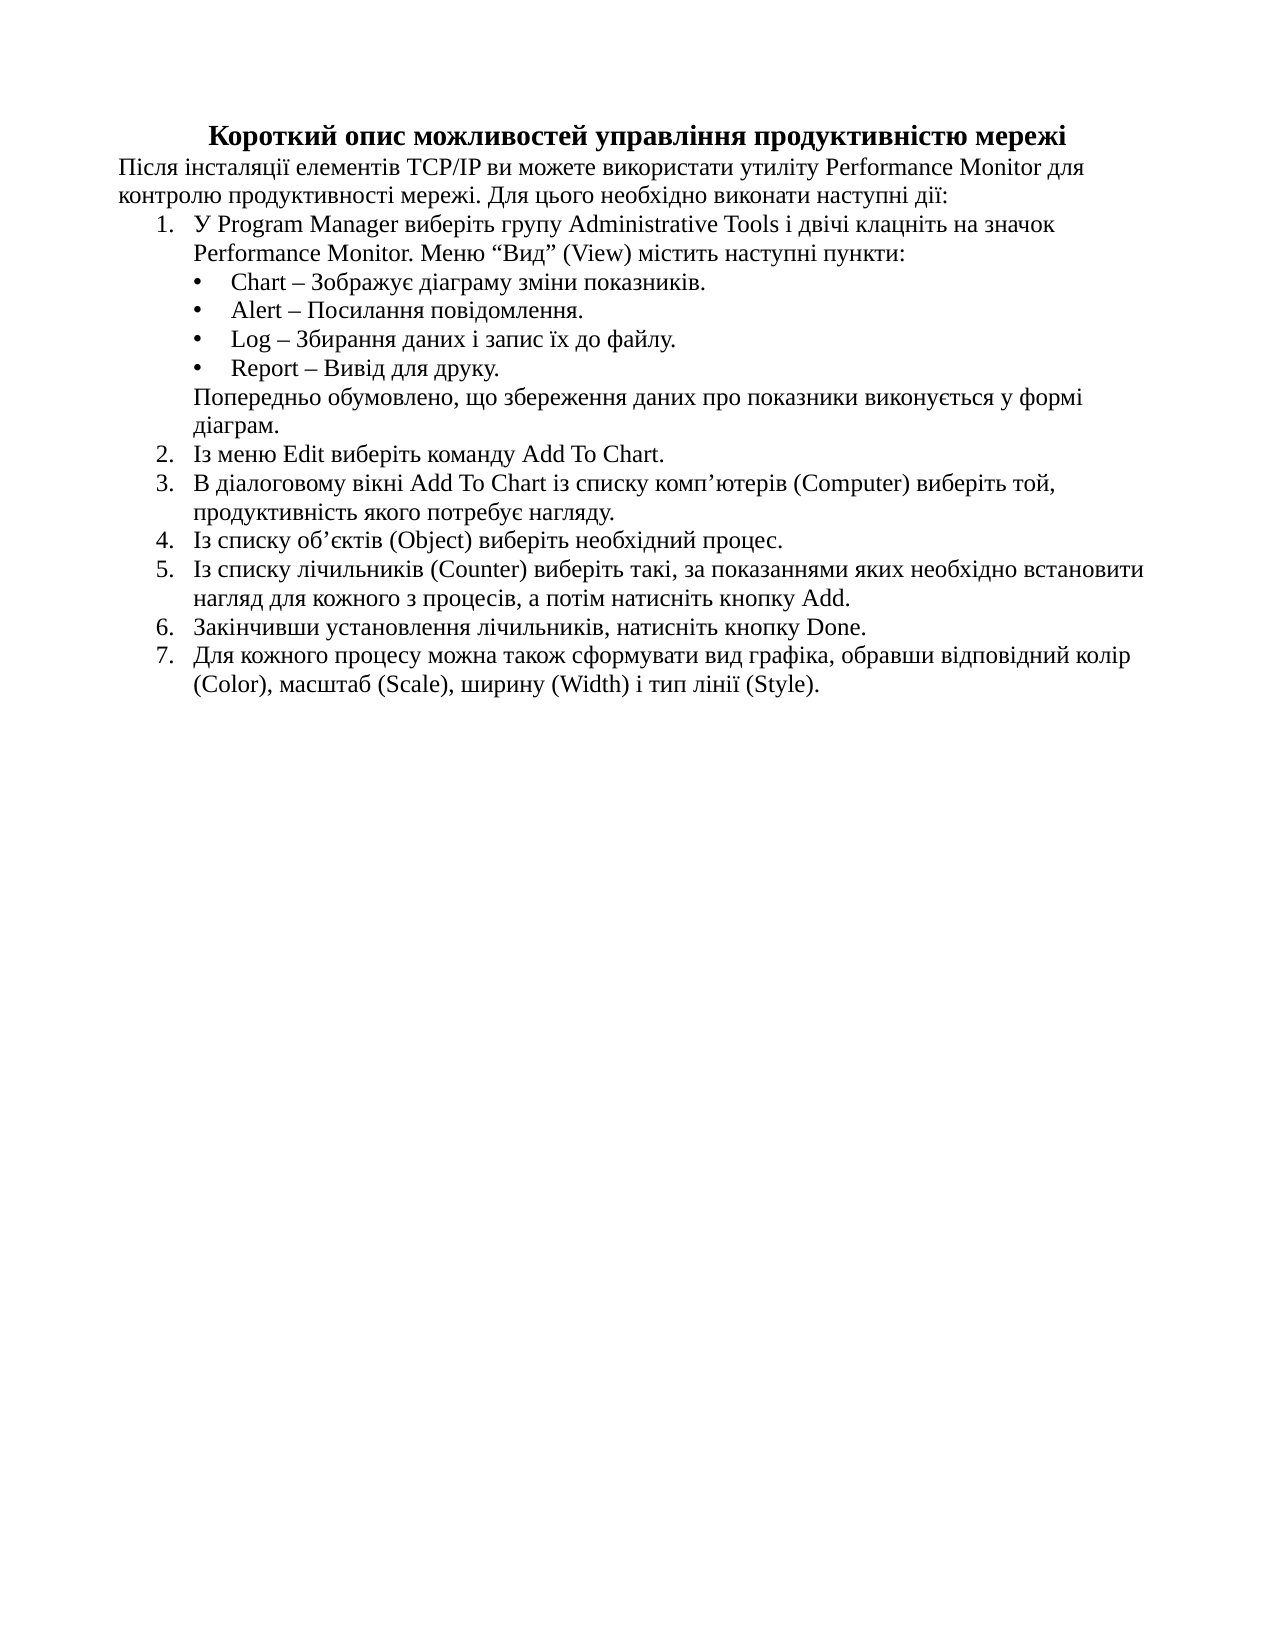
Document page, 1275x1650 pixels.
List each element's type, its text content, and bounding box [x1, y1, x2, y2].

text Короткий опис можливостей управління продуктивністю мережі [118, 118, 1157, 152]
list Для кожного процесу можна також сформувати вид графіка, обравши відповідний колір (Color), масштаб (Scale), ширину (Width) і тип лінії (Style). [156, 640, 1157, 698]
list Із списку об’єктів (Object) виберіть необхідний процес. [156, 525, 1157, 554]
list Із меню Edit виберіть команду Add To Chart. [156, 439, 1157, 468]
list Із списку лічильників (Counter) виберіть такі, за показаннями яких необхідно встановити нагляд для кожного з процесів, а потім натисніть кнопку Add. [156, 554, 1157, 612]
list Закінчивши установлення лічильників, натисніть кнопку Done. [156, 612, 1157, 640]
text Після інсталяції елементів TCP/IP ви можете використати утиліту Performance Monitor для контролю продуктивності мережі. Для цього необхідно виконати наступні дії: [118, 152, 1157, 209]
list У Program Manager виберіть групу Administrative Tools і двічі клацніть на значок Performance Monitor. Меню “Вид” (View) містить наступні пункти: [156, 209, 1157, 267]
list Alert – Посилання повідомлення. [193, 295, 1157, 324]
list Report – Вивід для друку. [193, 353, 1157, 382]
list Chart – Зображує діаграму зміни показників. [193, 267, 1157, 295]
list В діалоговому вікні Add To Chart із списку комп’ютерів (Computer) виберіть той, продуктивність якого потребує нагляду. [156, 468, 1157, 525]
list Log – Збирання даних і запис їх до файлу. [193, 324, 1157, 353]
list Попередньо обумовлено, що збереження даних про показники виконується у формі діаграм. [156, 382, 1157, 439]
